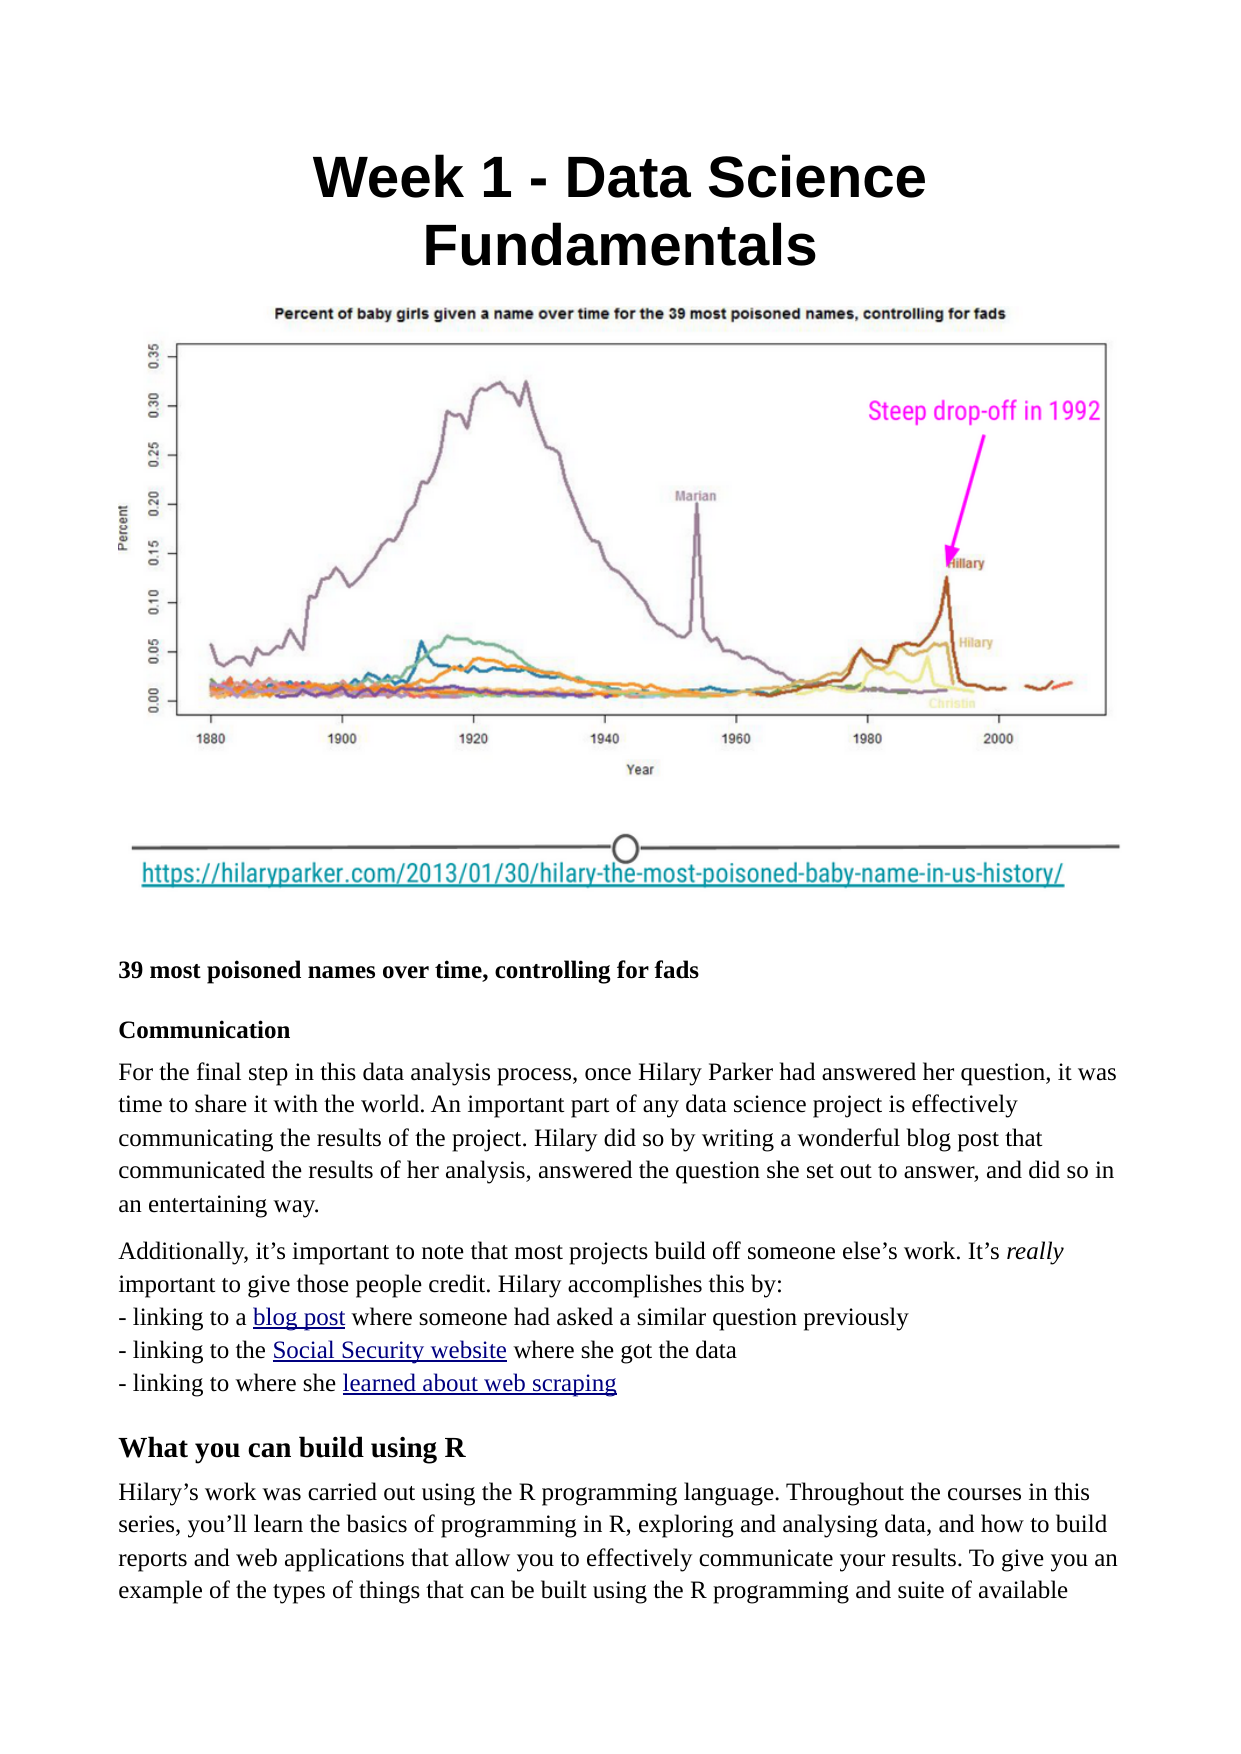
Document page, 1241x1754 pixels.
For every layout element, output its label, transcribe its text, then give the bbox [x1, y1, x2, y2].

text Hilary’s work was carried out using the R programming language. Throughout the courses in this series, you’ll learn the basics of programming in R, exploring and analysing data, and how to build reports and web applications that allow you to effectively communicate your results. To give you an example of the types of things that can be built using the R programming and suite of available [118, 1477, 1122, 1604]
text For the final step in this data analysis process, once Hilary Parker had answered her question, it was time to share it with the world. An important part of any data science project is effectively communicating the results of the project. Hilary did so by writing a wonderful blog post that communicated the results of her analysis, answered the question she set out to answer, and did so in an entertaining way. [118, 1057, 1122, 1217]
text 39 most poisoned names over time, controlling for fads [118, 955, 1122, 984]
subtitle Communication [118, 1015, 1122, 1044]
subtitle What you can build using R [118, 1431, 1122, 1464]
picture [118, 306, 1123, 898]
text Additionally, it’s important to note that most projects build off someone else’s work. It’s really important to give those people credit. Hilary accomplishes this by: - linking to a blog post where someone had asked a similar question previously - linking to the Social Security website where she got the data - linking to where she learned about web scraping [118, 1236, 1122, 1397]
